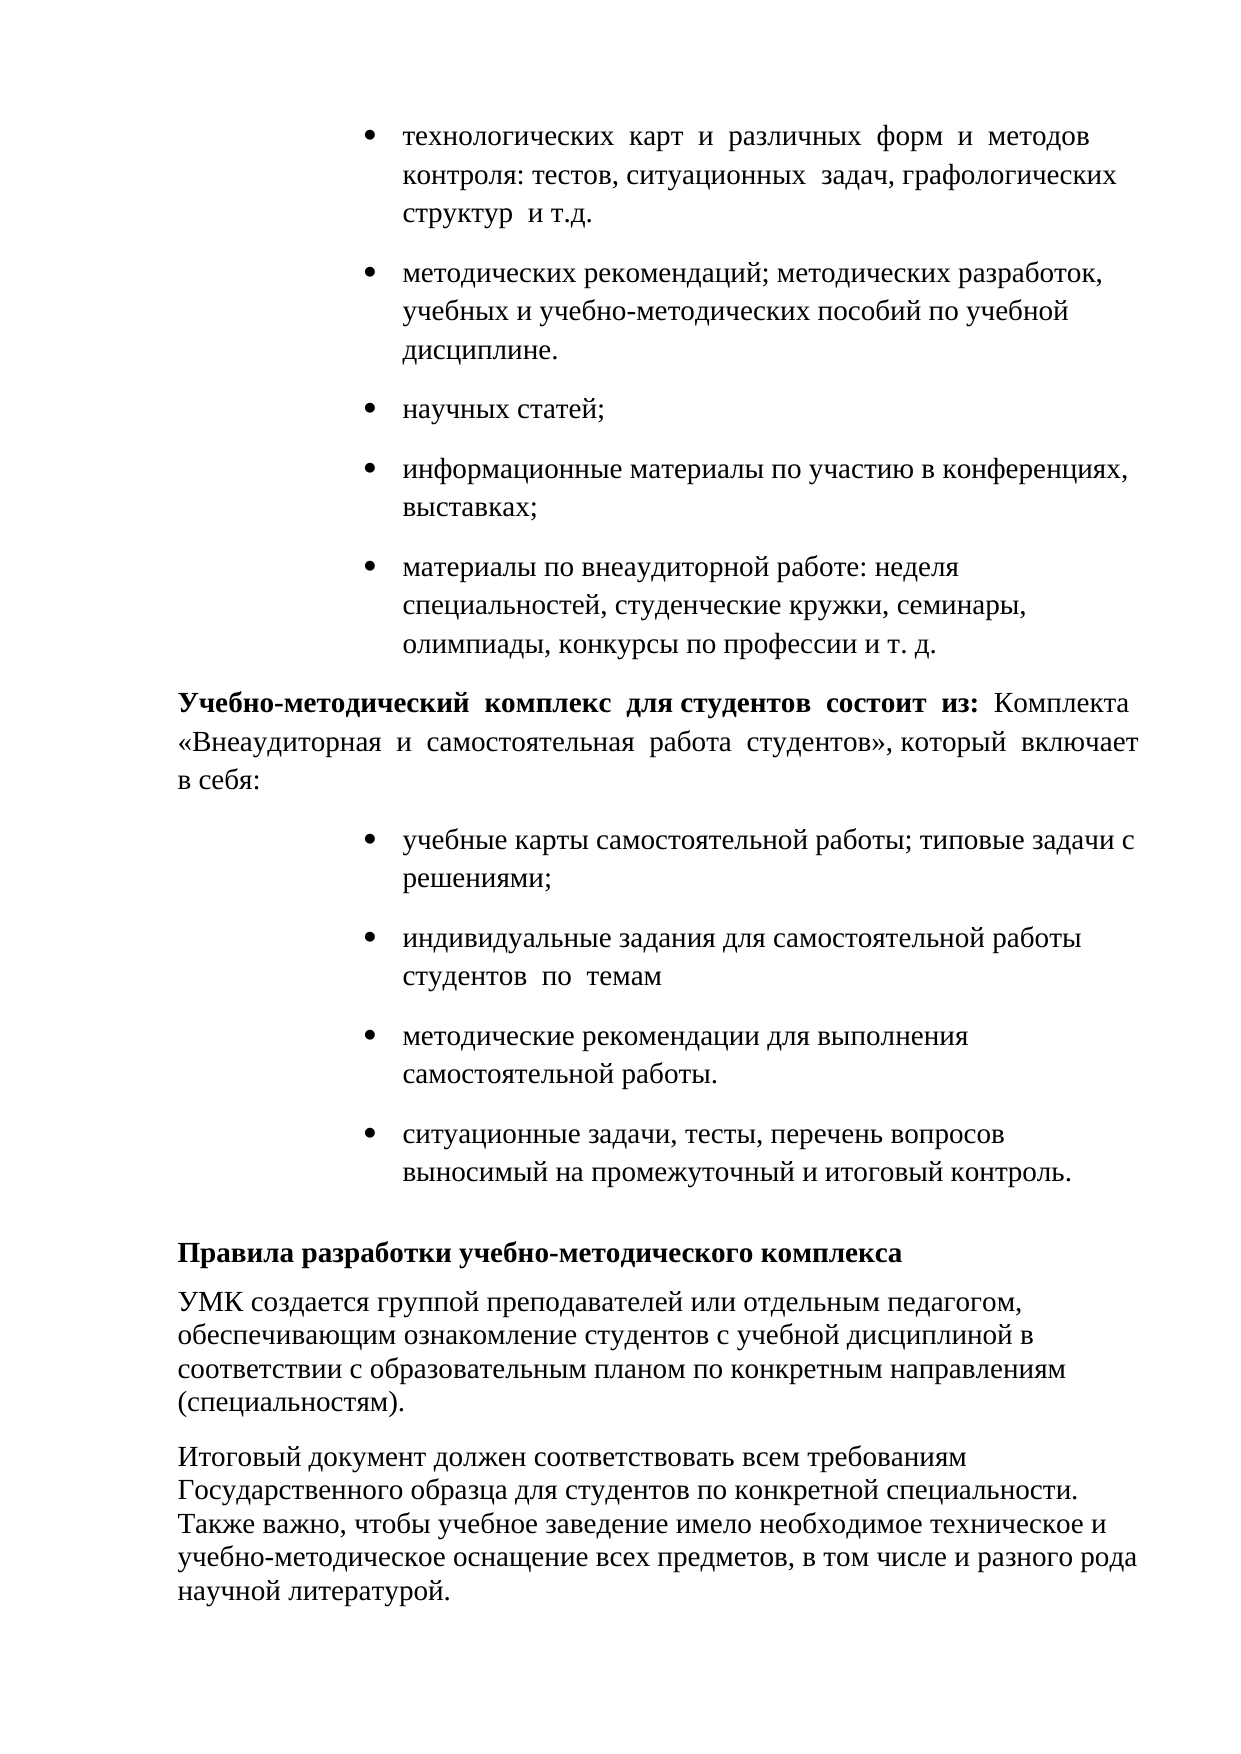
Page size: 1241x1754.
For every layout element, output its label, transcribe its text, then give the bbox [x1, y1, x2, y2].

list методические рекомендации для выполнения самостоятельной работы. [365, 1018, 1152, 1090]
text Итоговый документ должен соответствовать всем требованиям Государственного образца для студентов по конкретной специальности. Также важно, чтобы учебное заведение имело необходимое техническое и учебно-методическое оснащение всех предметов, в том числе и разного рода научной литературой. [177, 1439, 1152, 1606]
list научных статей; [365, 391, 1152, 425]
list материалы по внеаудиторной работе: неделя специальностей, студенческие кружки, семинары, олимпиады, конкурсы по профессии и т. д. [365, 549, 1152, 659]
list учебные карты самостоятельной работы; типовые задачи с решениями; [365, 822, 1152, 894]
list ситуационные задачи, тесты, перечень вопросов выносимый на промежуточный и итоговый контроль. [365, 1116, 1152, 1188]
text Учебно-методический комплекс для студентов состоит из: Комплекта «Внеаудиторная и самостоятельная работа студентов», который включает в себя: [177, 685, 1152, 796]
subtitle Правила разработки учебно-методического комплекса [177, 1235, 1152, 1268]
list методических рекомендаций; методических разработок, учебных и учебно-методических пособий по учебной дисциплине. [365, 255, 1152, 365]
list информационные материалы по участию в конференциях, выставках; [365, 451, 1152, 523]
list индивидуальные задания для самостоятельной работы студентов по темам [365, 920, 1152, 992]
list технологических карт и различных форм и методов контроля: тестов, ситуационных задач, графологических структур и т.д. [365, 118, 1152, 229]
text УМК создается группой преподавателей или отдельным педагогом, обеспечивающим ознакомление студентов с учебной дисциплиной в соответствии с образовательным планом по конкретным направлениям (специальностям). [177, 1284, 1152, 1418]
